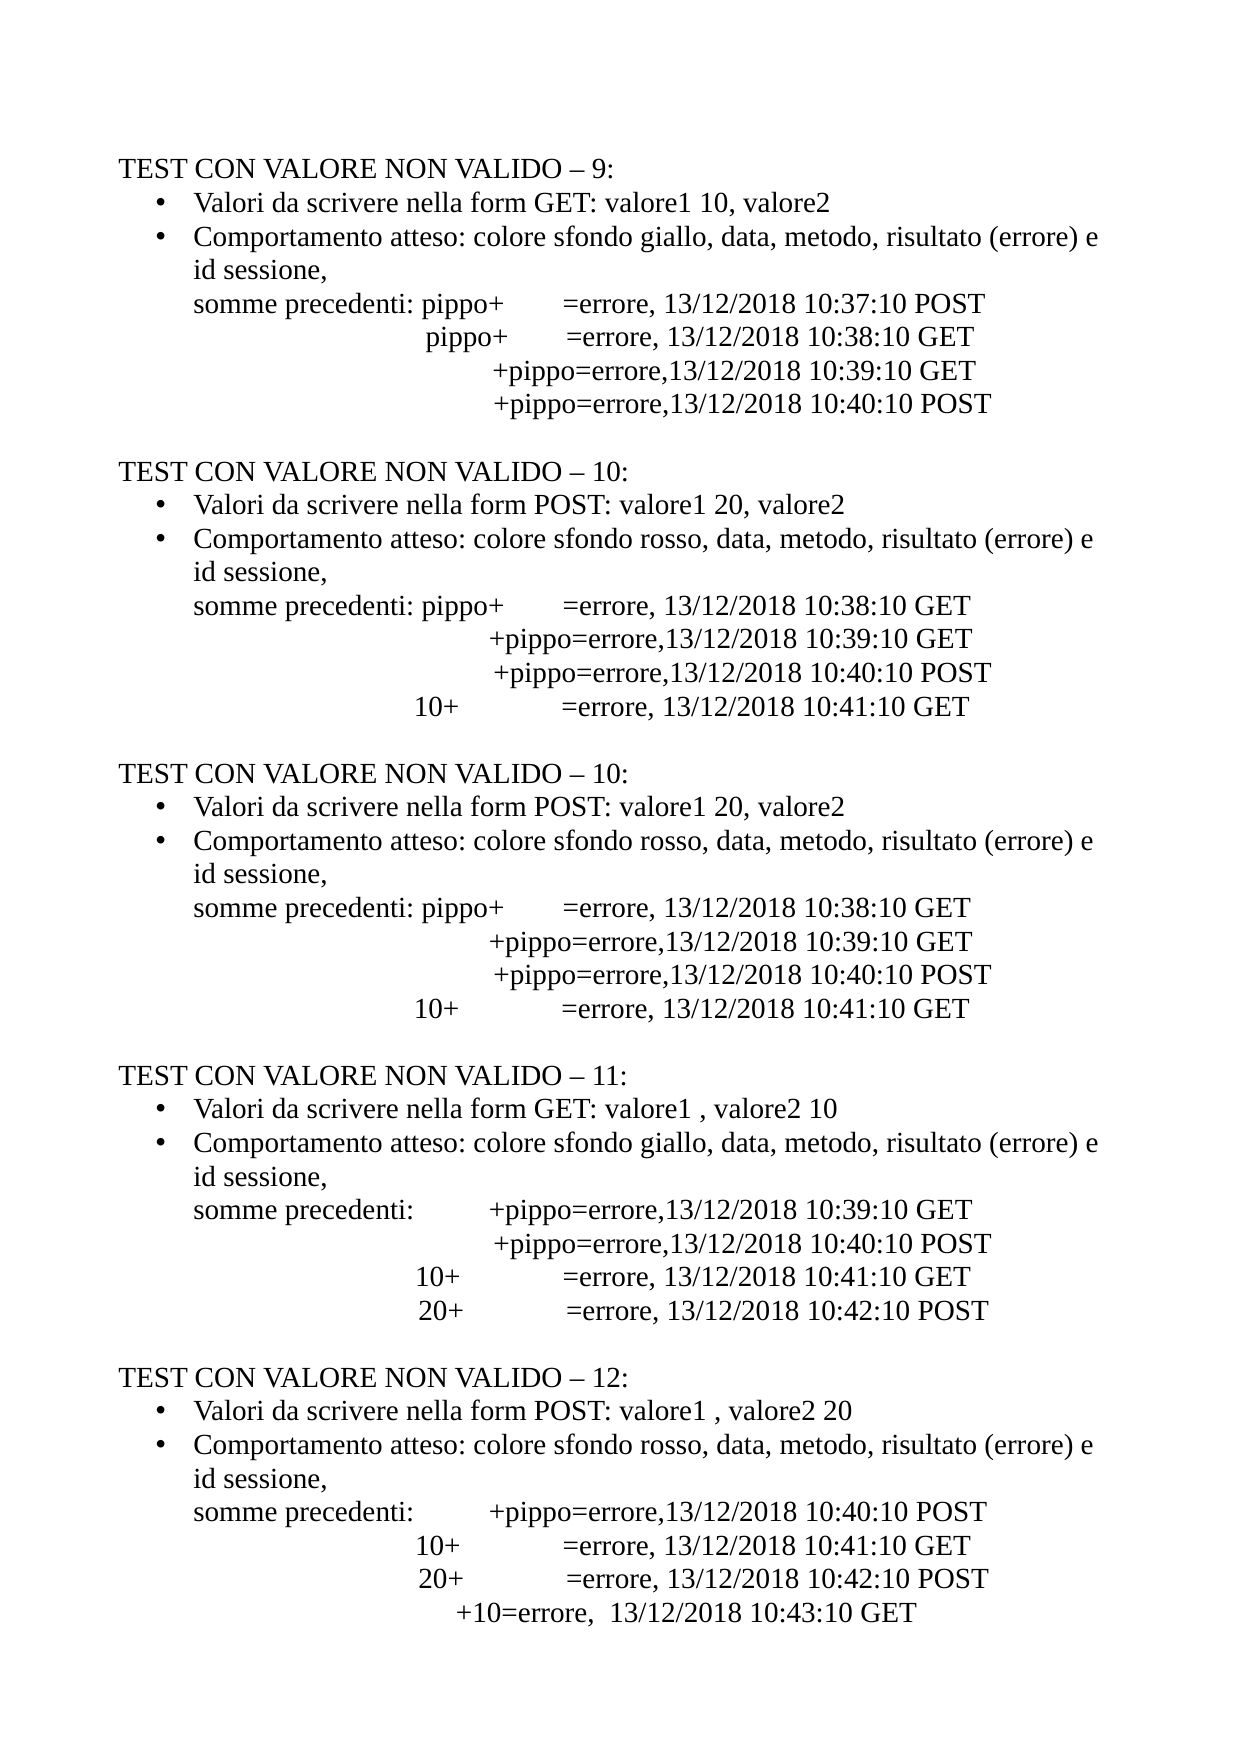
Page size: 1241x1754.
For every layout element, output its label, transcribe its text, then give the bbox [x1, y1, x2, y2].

list pippo+ =errore, 13/12/2018 10:38:10 GET +pippo=errore,13/12/2018 10:39:10 GET [381, 319, 1122, 387]
list 10+ =errore, 13/12/2018 10:41:10 GET [156, 1259, 1122, 1293]
list 10+ =errore, 13/12/2018 10:41:10 GET [156, 1528, 1122, 1561]
list Comportamento atteso: colore sfondo giallo, data, metodo, risultato (errore) e id sessione, [156, 219, 1122, 286]
text TEST CON VALORE NON VALIDO – 10: [118, 756, 1122, 789]
text TEST CON VALORE NON VALIDO – 10: [118, 454, 1122, 487]
list Valori da scrivere nella form POST: valore1 20, valore2 [156, 487, 1122, 521]
list +10=errore, 13/12/2018 10:43:10 GET [418, 1595, 1122, 1628]
text TEST CON VALORE NON VALIDO – 11: [118, 1058, 1122, 1091]
list +pippo=errore,13/12/2018 10:40:10 POST [456, 957, 1122, 991]
list Comportamento atteso: colore sfondo rosso, data, metodo, risultato (errore) e id sessione, [156, 521, 1122, 588]
text 10+ =errore, 13/12/2018 10:41:10 GET [118, 689, 1122, 722]
list Valori da scrivere nella form GET: valore1 , valore2 10 [156, 1091, 1122, 1125]
list +pippo=errore,13/12/2018 10:40:10 POST [456, 655, 1122, 689]
list somme precedenti: pippo+ =errore, 13/12/2018 10:38:10 GET +pippo=errore,13/12/2018 10:39:10 GET [156, 588, 1122, 655]
list Valori da scrivere nella form POST: valore1 20, valore2 [156, 789, 1122, 823]
list Valori da scrivere nella form POST: valore1 , valore2 20 [156, 1393, 1122, 1427]
list +pippo=errore,13/12/2018 10:40:10 POST [456, 1226, 1122, 1259]
list somme precedenti: pippo+ =errore, 13/12/2018 10:37:10 POST [156, 286, 1122, 319]
list Comportamento atteso: colore sfondo rosso, data, metodo, risultato (errore) e id sessione, [156, 1427, 1122, 1494]
list somme precedenti: +pippo=errore,13/12/2018 10:40:10 POST [156, 1494, 1122, 1528]
text 10+ =errore, 13/12/2018 10:41:10 GET [118, 991, 1122, 1024]
text TEST CON VALORE NON VALIDO – 12: [118, 1360, 1122, 1393]
list Comportamento atteso: colore sfondo rosso, data, metodo, risultato (errore) e id sessione, [156, 823, 1122, 890]
list +pippo=errore,13/12/2018 10:40:10 POST [456, 387, 1122, 420]
text TEST CON VALORE NON VALIDO – 9: [118, 152, 1122, 185]
list Valori da scrivere nella form GET: valore1 10, valore2 [156, 185, 1122, 219]
list somme precedenti: +pippo=errore,13/12/2018 10:39:10 GET [156, 1192, 1122, 1226]
list 20+ =errore, 13/12/2018 10:42:10 POST [381, 1293, 1122, 1326]
list 20+ =errore, 13/12/2018 10:42:10 POST [381, 1561, 1122, 1595]
list somme precedenti: pippo+ =errore, 13/12/2018 10:38:10 GET +pippo=errore,13/12/2018 10:39:10 GET [156, 890, 1122, 957]
list Comportamento atteso: colore sfondo giallo, data, metodo, risultato (errore) e id sessione, [156, 1125, 1122, 1192]
